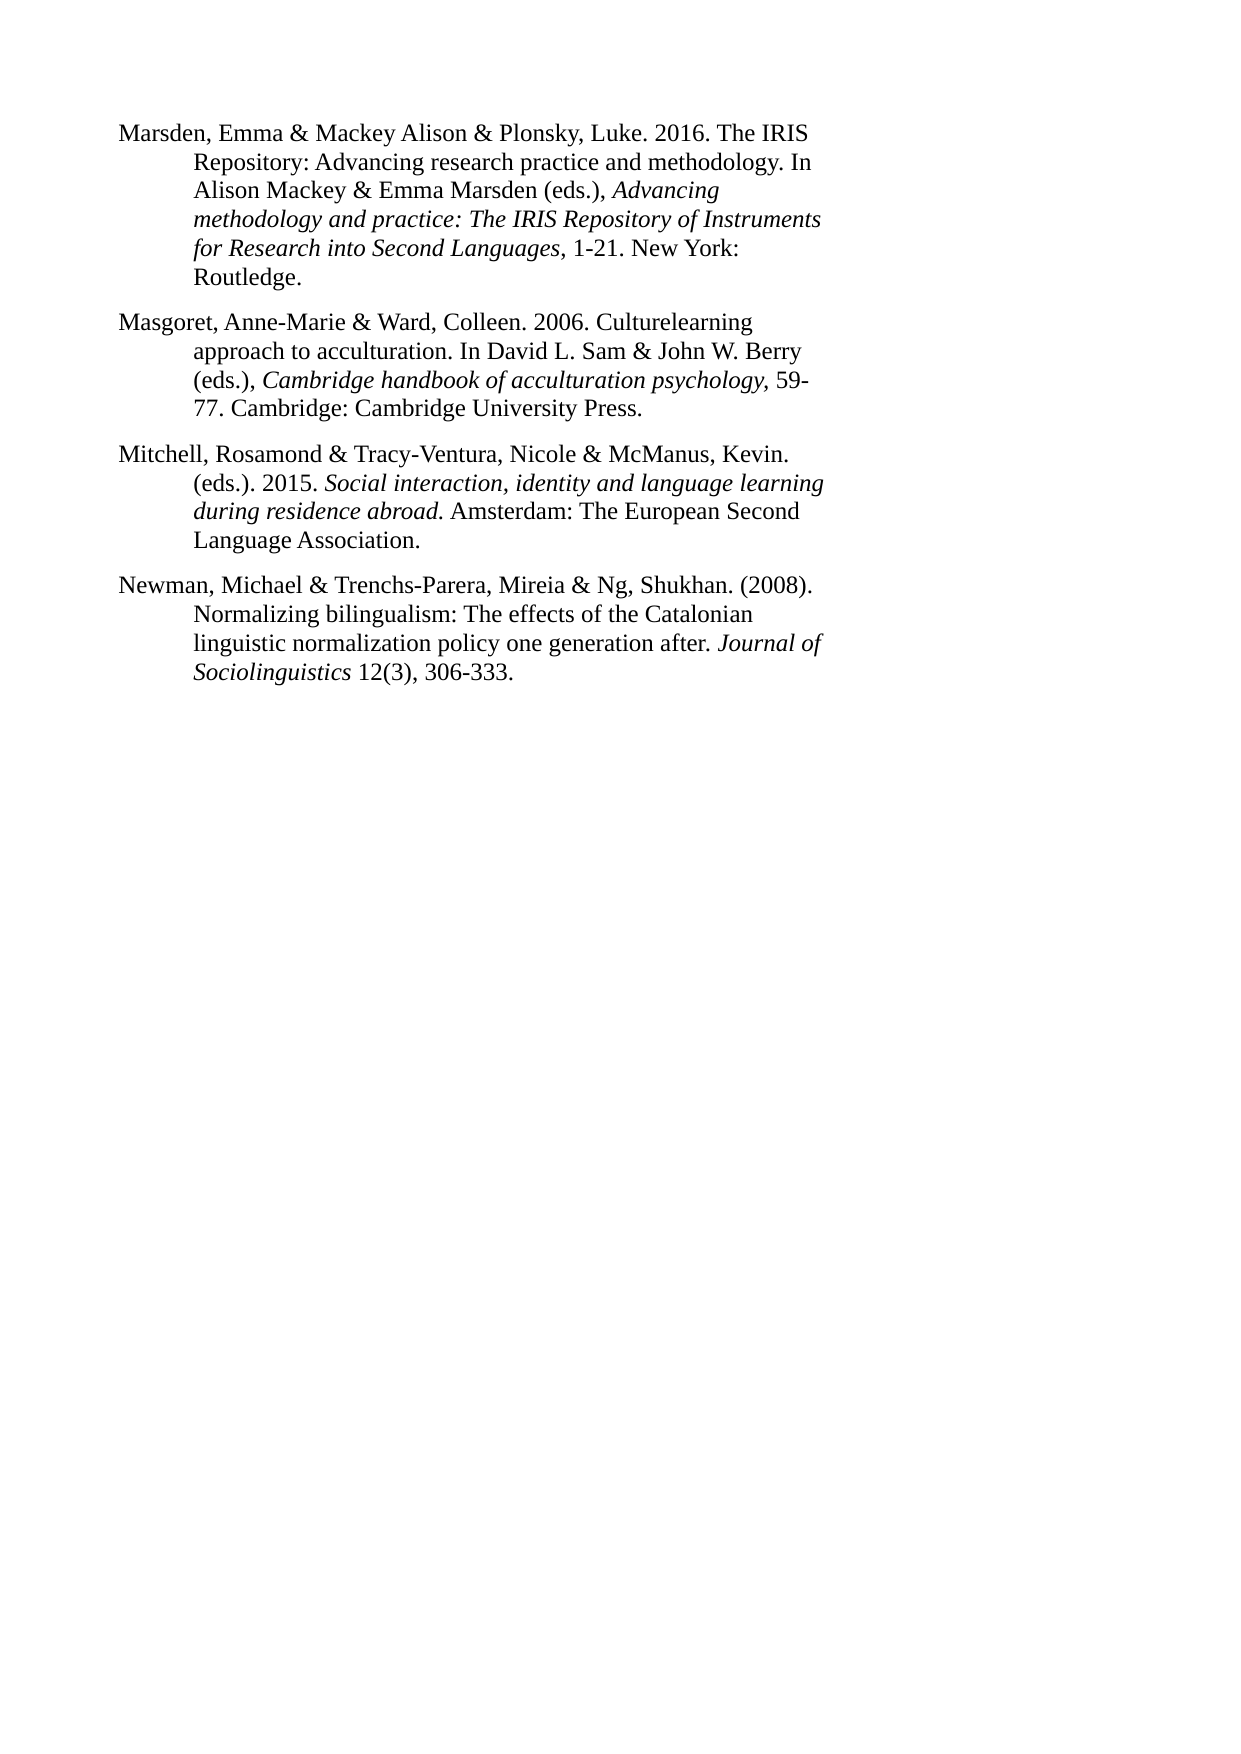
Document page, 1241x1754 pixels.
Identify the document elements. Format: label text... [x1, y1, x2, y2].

text Newman, Michael & Trenchs-Parera, Mireia & Ng, Shukhan. (2008). Normalizing bilingualism: The effects of the Catalonian linguistic normalization policy one generation after. Journal of Sociolinguistics 12(3), 306-333. [118, 571, 827, 686]
text Mitchell, Rosamond & Tracy-Ventura, Nicole & McManus, Kevin. (eds.). 2015. Social interaction, identity and language learning during residence abroad. Amsterdam: The European Second Language Association. [118, 439, 827, 554]
text Marsden, Emma & Mackey Alison & Plonsky, Luke. 2016. The IRIS Repository: Advancing research practice and methodology. In Alison Mackey & Emma Marsden (eds.), Advancing methodology and practice: The IRIS Repository of Instruments for Research into Second Languages, 1-21. New York: Routledge. [118, 118, 827, 291]
text Masgoret, Anne-Marie & Ward, Colleen. 2006. Culturelearning approach to acculturation. In David L. Sam & John W. Berry (eds.), Cambridge handbook of acculturation psychology, 59-77. Cambridge: Cambridge University Press. [118, 307, 827, 422]
